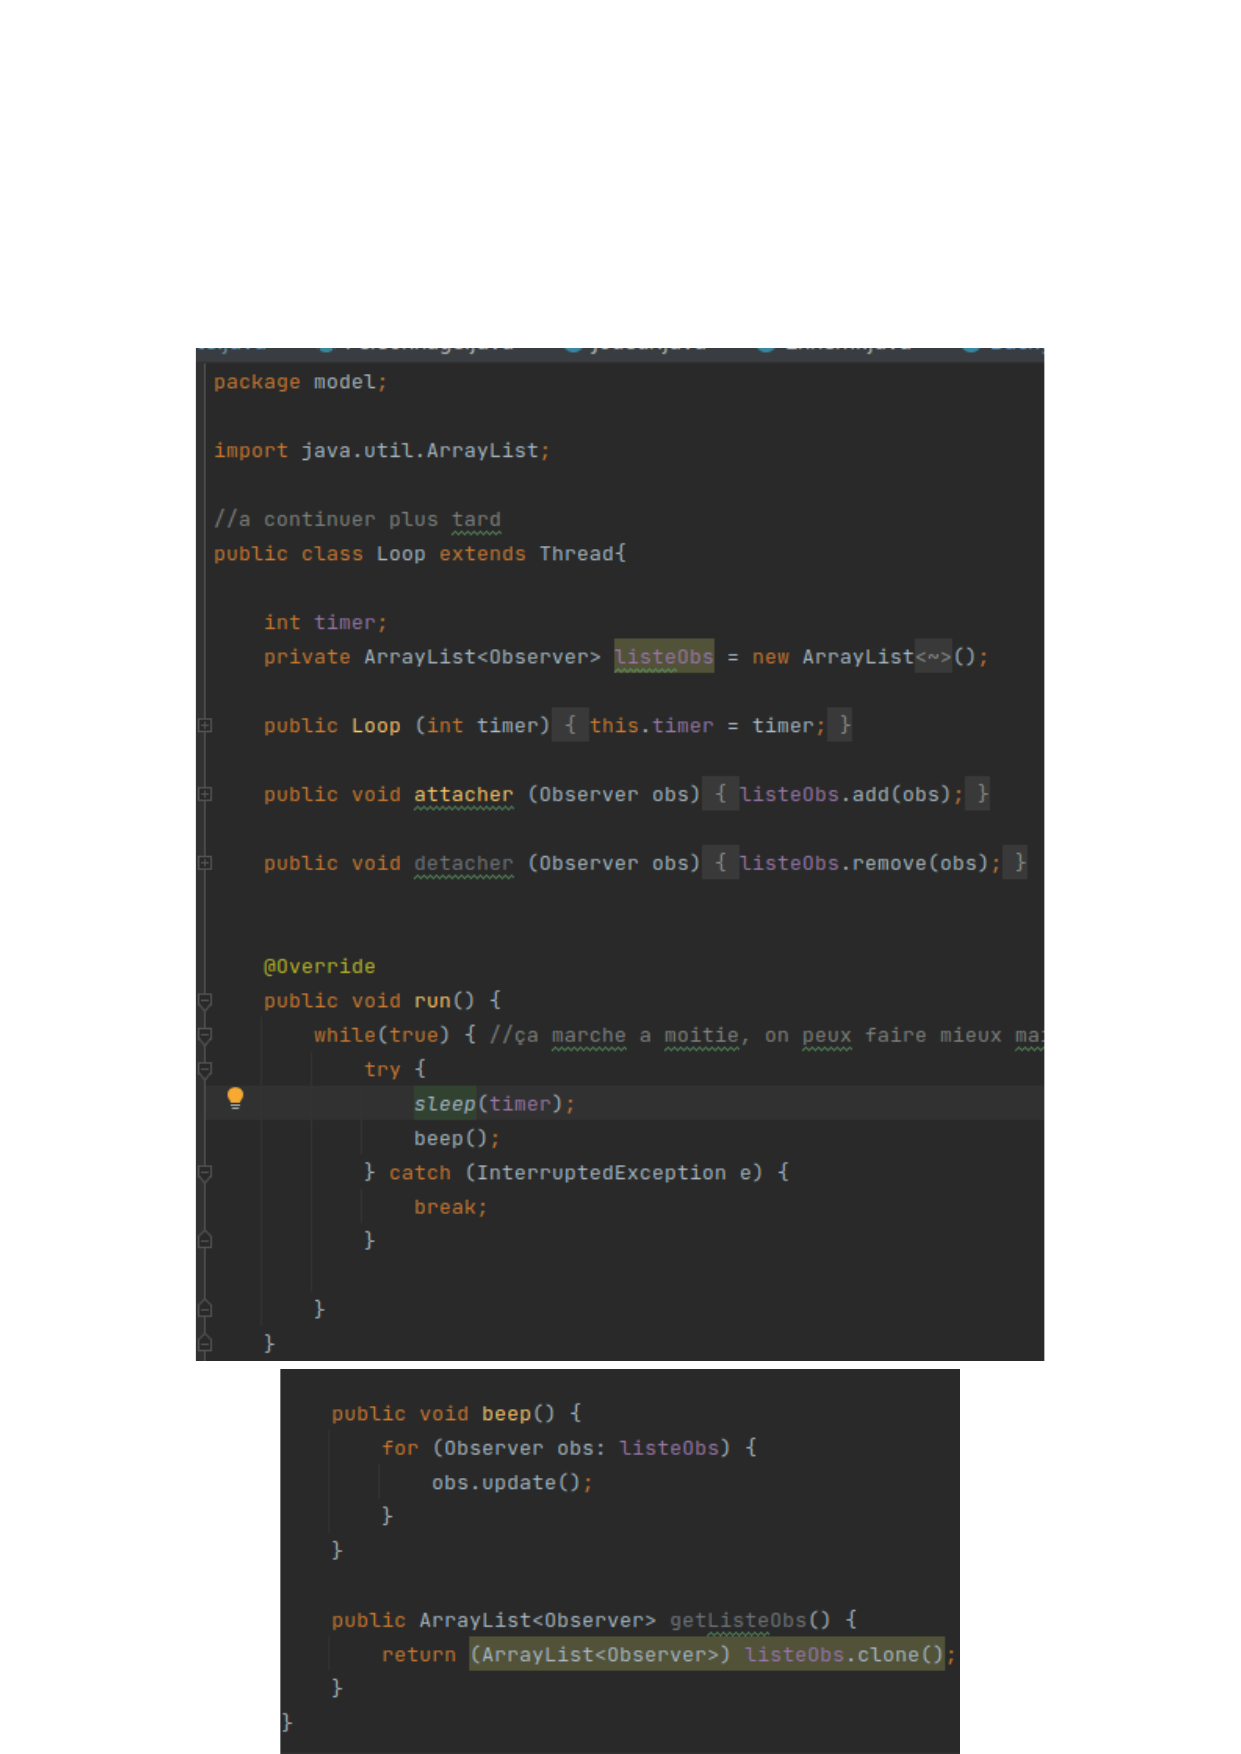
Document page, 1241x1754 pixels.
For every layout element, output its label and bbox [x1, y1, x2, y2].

picture [195, 348, 1045, 1361]
picture [280, 1369, 960, 1754]
